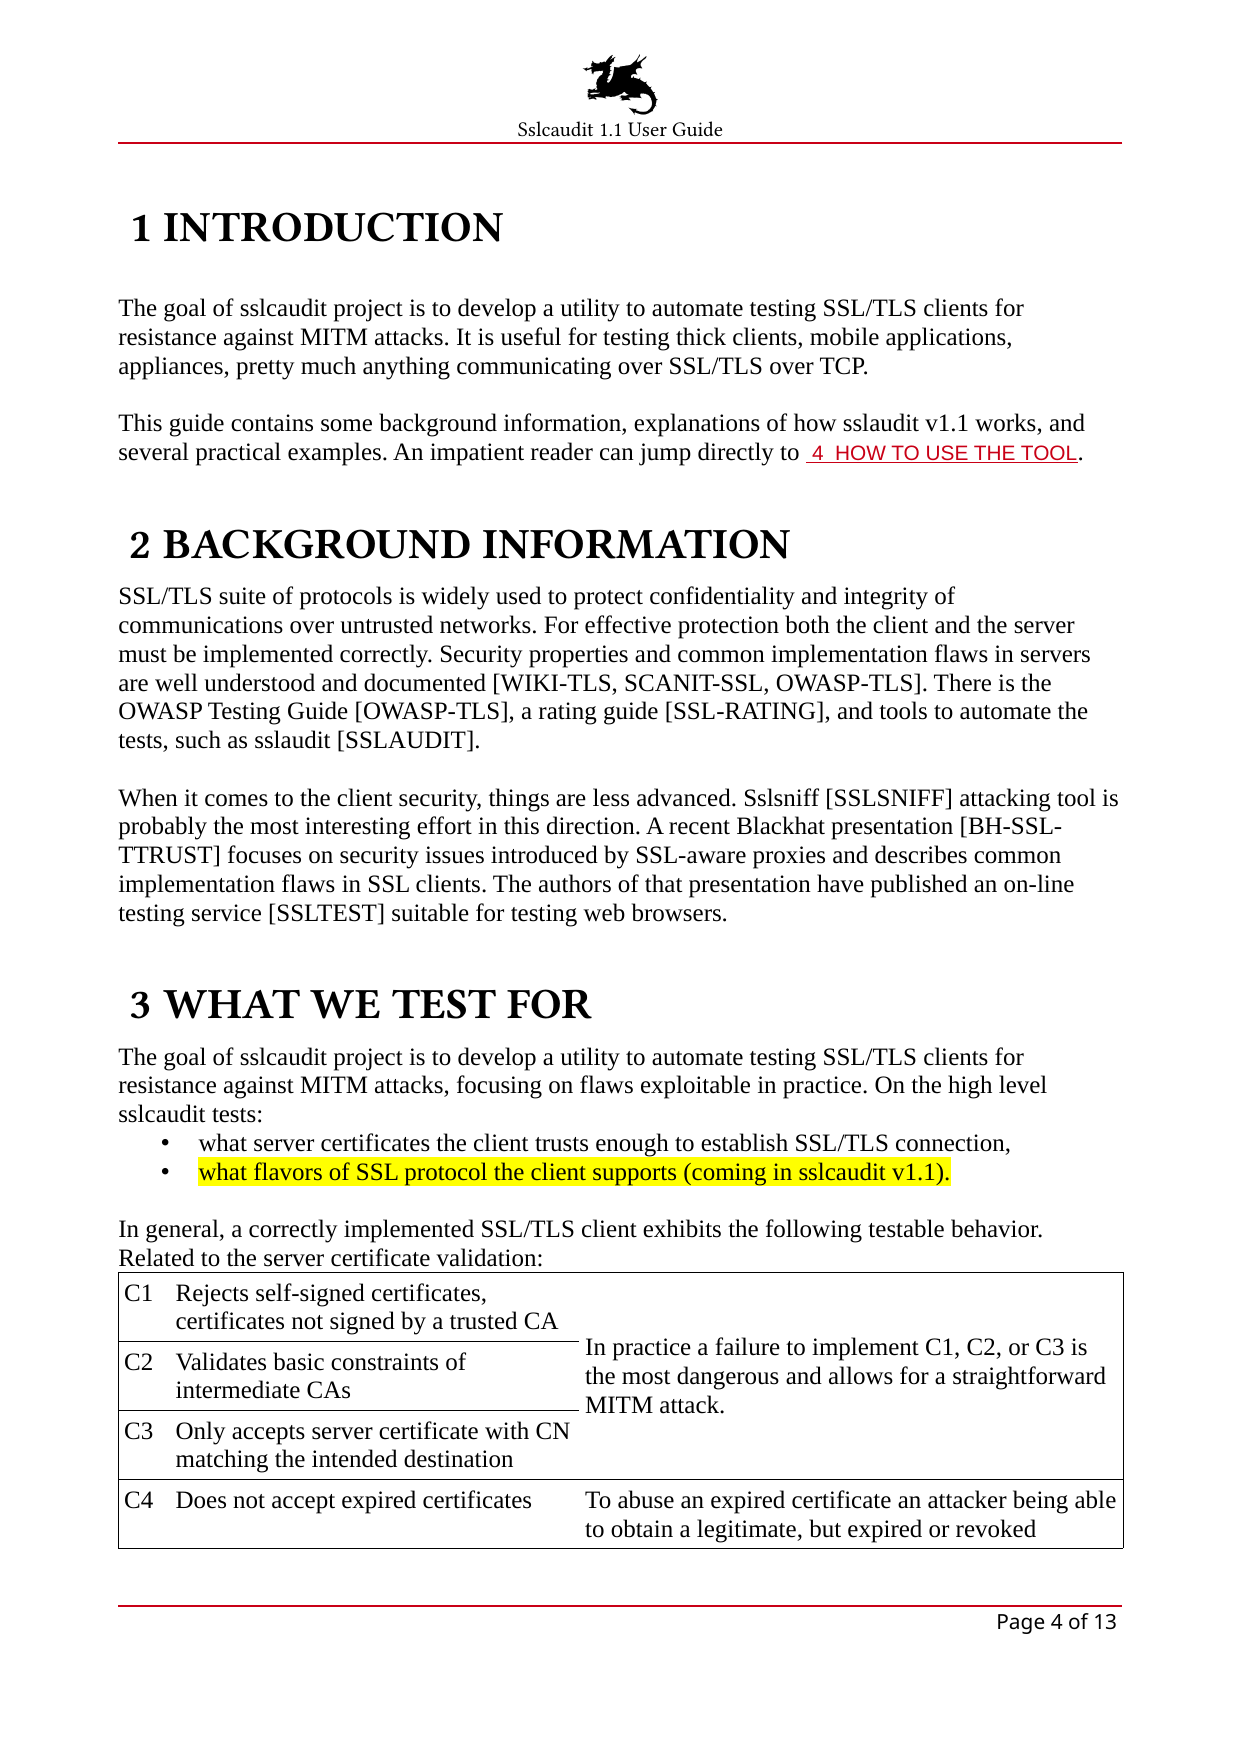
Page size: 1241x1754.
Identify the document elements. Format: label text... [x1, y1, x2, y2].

table_cell C3 [119, 1411, 170, 1479]
table_cell C4 [119, 1480, 170, 1548]
list what flavors of SSL protocol the client supports (coming in sslcaudit v1.1). [161, 1157, 1122, 1186]
table_header Rejects self-signed certificates, certificates not signed by a trusted CA [170, 1273, 579, 1341]
list what server certificates the client trusts enough to establish SSL/TLS connection, [161, 1128, 1122, 1157]
table_cell C2 [119, 1342, 170, 1410]
text In general, a correctly implemented SSL/TLS client exhibits the following testable behavior. Related to the server certificate validation: [118, 1214, 1122, 1272]
text The goal of sslcaudit project is to develop a utility to automate testing SSL/TLS clients for resistance against MITM attacks, focusing on flaws exploitable in practice. On the high level sslcaudit tests: [118, 1042, 1122, 1128]
table_cell Only accepts server certificate with CN matching the intended destination [170, 1411, 579, 1479]
table_header C1 [119, 1273, 170, 1341]
table_header In practice a failure to implement C1, C2, or C3 is the most dangerous and allows for a straightforward MITM attack. [579, 1273, 1123, 1479]
table_cell Validates basic constraints of intermediate CAs [170, 1342, 579, 1410]
subtitle WHAT WE TEST FOR [118, 980, 1122, 1029]
subtitle INTRODUCTION [118, 203, 1122, 252]
text The goal of sslcaudit project is to develop a utility to automate testing SSL/TLS clients for resistance against MITM attacks. It is useful for testing thick clients, mobile applications, appliances, pretty much anything communicating over SSL/TLS over TCP. [118, 293, 1122, 380]
text This guide contains some background information, explanations of how sslaudit v1.1 works, and several practical examples. An impatient reader can jump directly to 4 HOW TO USE THE TOOL. [118, 408, 1122, 466]
text SSL/TLS suite of protocols is widely used to protect confidentiality and integrity of communications over untrusted networks. For effective protection both the client and the server must be implemented correctly. Security properties and common implementation flaws in servers are well understood and documented [WIKI-TLS, SCANIT-SSL, OWASP-TLS]. There is the OWASP Testing Guide [OWASP-TLS], a rating guide [SSL-RATING], and tools to automate the tests, such as sslaudit [SSLAUDIT]. [118, 581, 1122, 754]
table_cell Does not accept expired certificates [170, 1480, 579, 1548]
subtitle BACKGROUND INFORMATION [118, 520, 1122, 569]
table_cell To abuse an expired certificate an attacker being able to obtain a legitimate, but expired or revoked [579, 1480, 1123, 1548]
text When it comes to the client security, things are less advanced. Sslsniff [SSLSNIFF] attacking tool is probably the most interesting effort in this direction. A recent Blackhat presentation [BH-SSL-TTRUST] focuses on security issues introduced by SSL-aware proxies and describes common implementation flaws in SSL clients. The authors of that presentation have published an on-line testing service [SSLTEST] suitable for testing web browsers. [118, 783, 1122, 926]
picture [582, 54, 658, 115]
